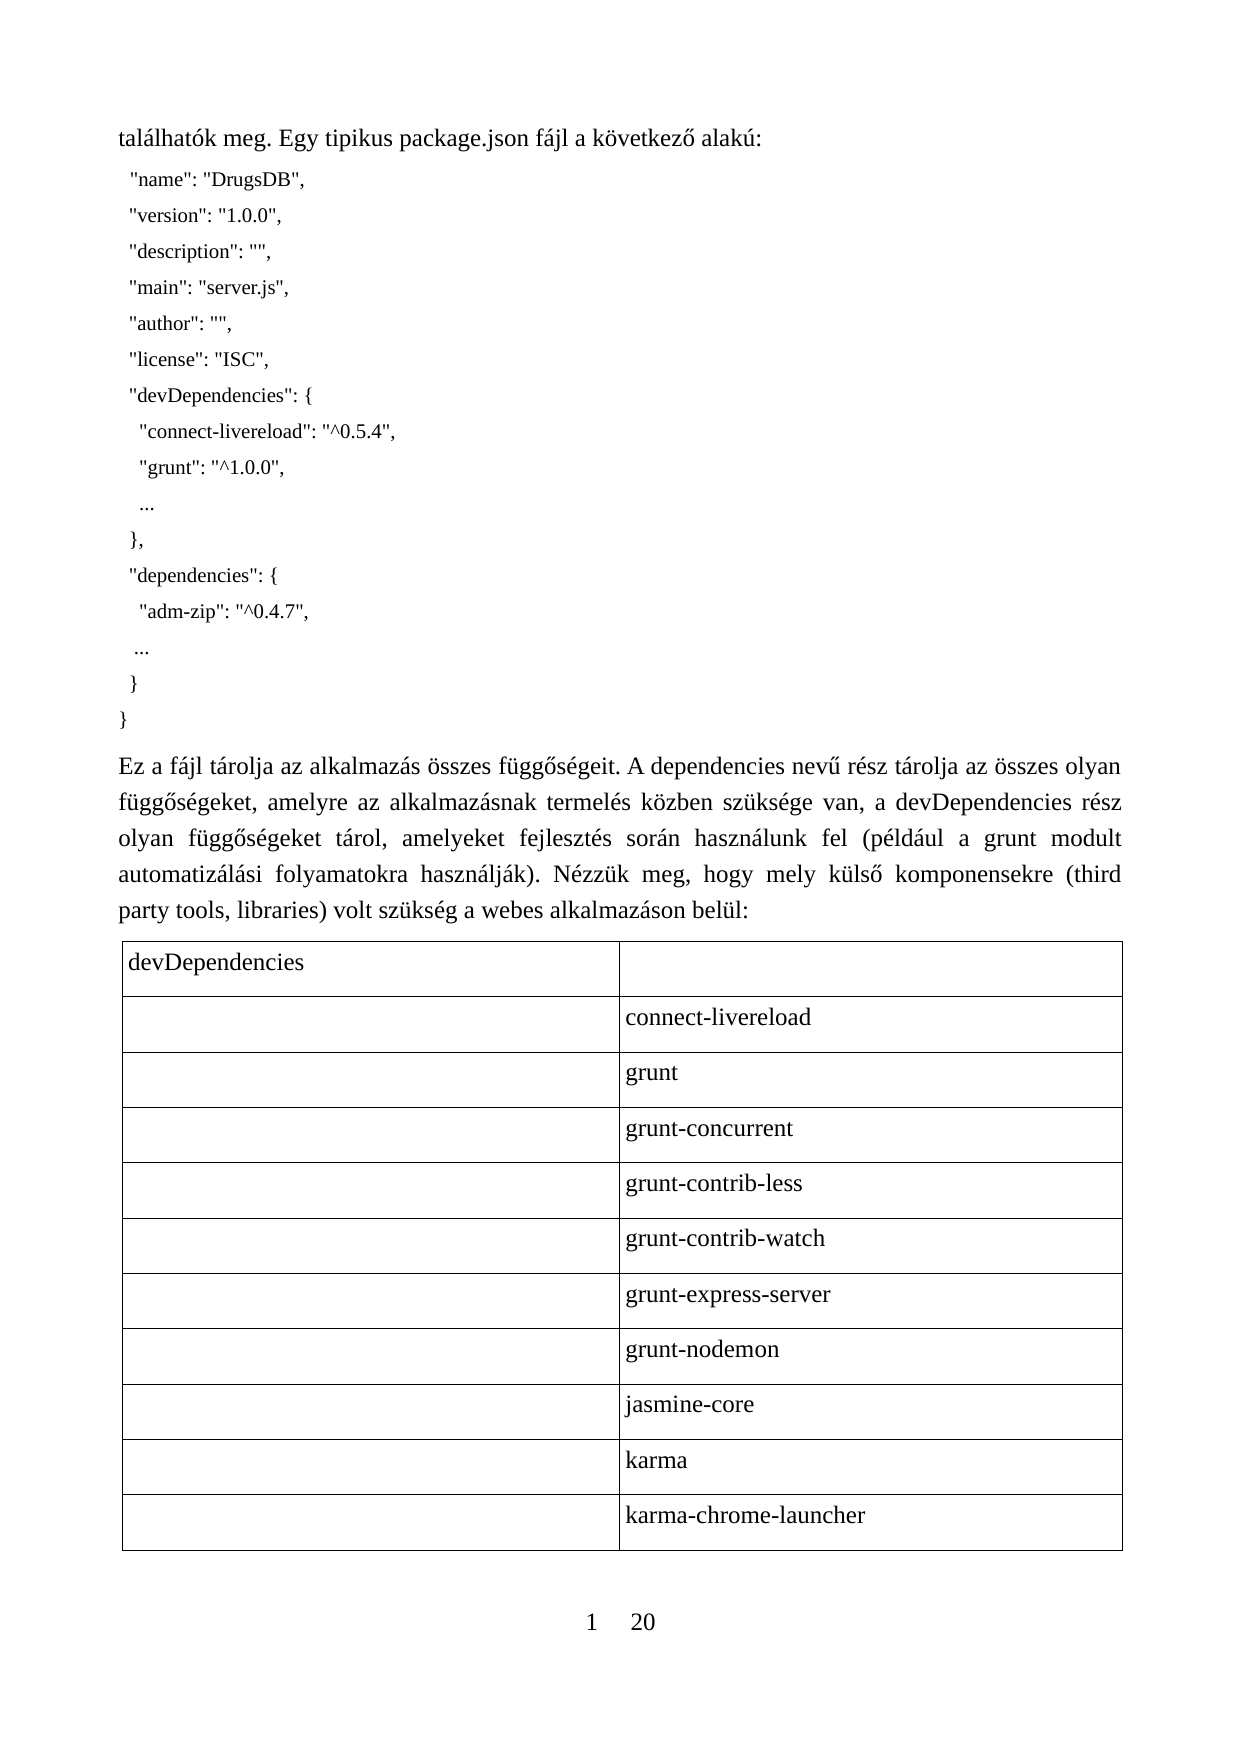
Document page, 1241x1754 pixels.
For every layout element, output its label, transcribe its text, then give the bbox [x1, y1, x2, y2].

table_cell [123, 1163, 619, 1218]
subtitle "version": "1.0.0", [118, 205, 1122, 226]
table_cell jasmine-core [620, 1385, 1122, 1439]
table_cell [123, 1219, 619, 1273]
subtitle "connect-livereload": "^0.5.4", [118, 421, 1122, 442]
table_header devDependencies [123, 942, 619, 996]
subtitle találhatók meg. Egy tipikus package.json fájl a következő alakú: [118, 118, 1122, 154]
table_cell connect-livereload [620, 997, 1122, 1052]
table_cell grunt [620, 1053, 1122, 1107]
subtitle "main": "server.js", [118, 277, 1122, 298]
table_cell karma-chrome-launcher [620, 1495, 1122, 1549]
table_cell [123, 1440, 619, 1494]
table_header [620, 942, 1122, 996]
subtitle "license": "ISC", [118, 349, 1122, 370]
subtitle "description": "", [118, 241, 1122, 262]
subtitle "devDependencies": { [118, 385, 1122, 406]
table_cell grunt-nodemon [620, 1329, 1122, 1383]
table_cell [123, 1053, 619, 1107]
subtitle "name": "DrugsDB", [118, 169, 1122, 190]
subtitle Ez a fájl tárolja az alkalmazás összes függőségeit. A dependencies nevű rész tárolja az összes olyan függőségeket, amelyre az alkalmazásnak termelés közben szüksége van, a devDependencies rész olyan függőségeket tárol, amelyeket fejlesztés során használunk fel (például a grunt modult automatizálási folyamatokra használják). Nézzük meg, hogy mely külső komponensekre (third party tools, libraries) volt szükség a webes alkalmazáson belül: [118, 746, 1122, 926]
subtitle "author": "", [118, 313, 1122, 334]
table_cell grunt-contrib-less [620, 1163, 1122, 1218]
subtitle }, [118, 529, 1122, 551]
table_cell grunt-contrib-watch [620, 1219, 1122, 1273]
subtitle } [118, 710, 1122, 731]
table_cell [123, 1108, 619, 1162]
table_cell grunt-concurrent [620, 1108, 1122, 1162]
table_cell [123, 1329, 619, 1383]
table_cell [123, 997, 619, 1052]
subtitle "dependencies": { [118, 566, 1122, 587]
subtitle } [118, 674, 1122, 695]
table_cell grunt-express-server [620, 1274, 1122, 1328]
subtitle "adm-zip": "^0.4.7", [118, 602, 1122, 623]
table_cell [123, 1385, 619, 1439]
subtitle ... [118, 493, 1122, 514]
table_cell karma [620, 1440, 1122, 1494]
subtitle "grunt": "^1.0.0", [118, 457, 1122, 478]
table_cell [123, 1495, 619, 1549]
subtitle ... [118, 638, 1122, 659]
table_cell [123, 1274, 619, 1328]
